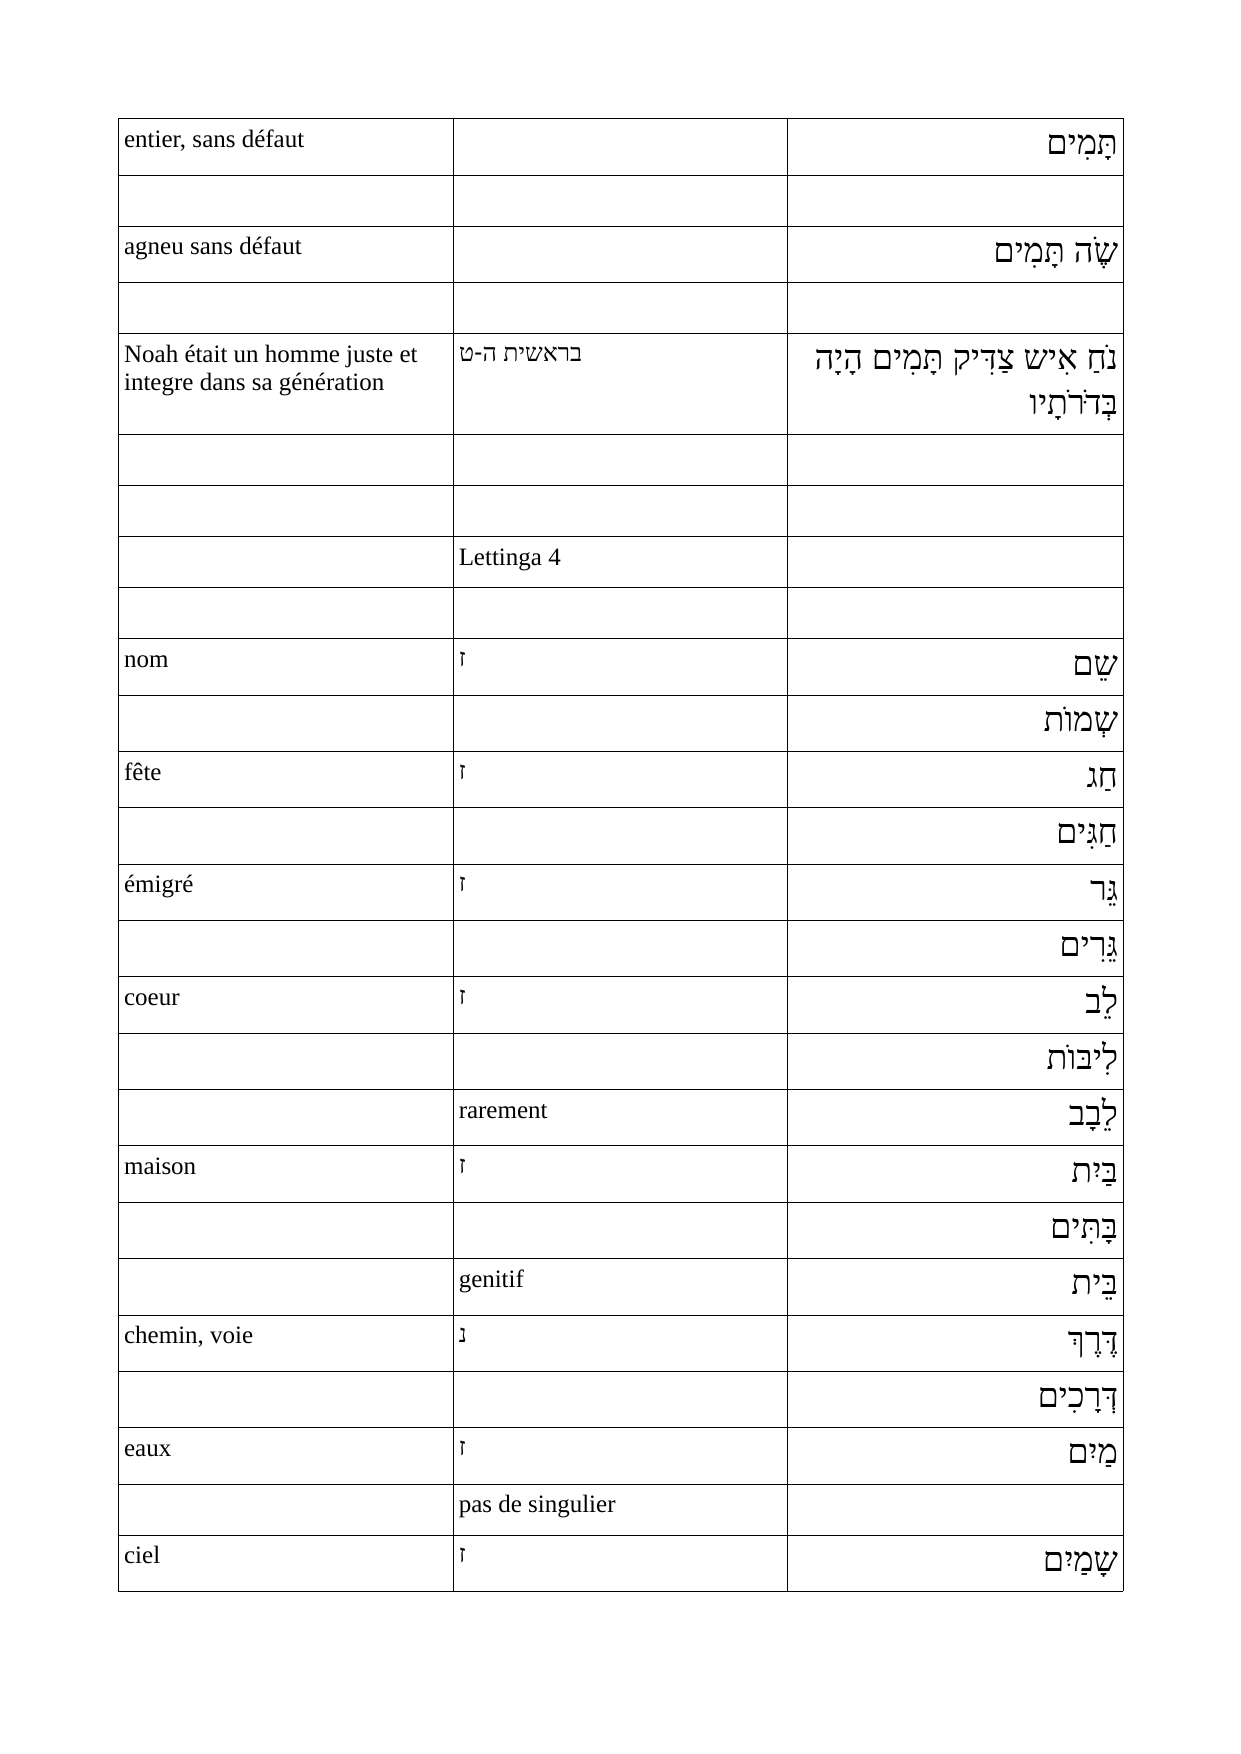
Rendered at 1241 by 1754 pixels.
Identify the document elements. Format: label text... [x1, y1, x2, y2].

table_cell ז [454, 1428, 787, 1483]
table_cell coeur [119, 977, 453, 1033]
table_cell [454, 227, 787, 282]
table_cell [119, 1485, 453, 1534]
table_cell נׂחַ אִיש צַדִּיק תָּמִים הָיָה בְּדּׂרׂתָיו [788, 334, 1123, 434]
table_cell Noah était un homme juste et integre dans sa génération [119, 334, 453, 434]
table_cell [119, 537, 453, 587]
table_cell chemin, voie [119, 1316, 453, 1371]
table_cell שֵם [788, 639, 1123, 694]
table_cell ז [454, 639, 787, 694]
table_cell [788, 1485, 1123, 1534]
table_cell [119, 176, 453, 226]
table_cell [454, 119, 787, 174]
table_cell [788, 176, 1123, 226]
table_cell [454, 1034, 787, 1089]
table_cell שְמוׂת [788, 696, 1123, 751]
table_cell [454, 921, 787, 976]
table_cell rarement [454, 1090, 787, 1145]
table_cell fête [119, 752, 453, 807]
table_cell לֵב [788, 977, 1123, 1033]
table_cell גֵּרִים [788, 921, 1123, 976]
table_cell בֵּית [788, 1259, 1123, 1314]
table_cell ciel [119, 1536, 453, 1591]
table_cell [788, 588, 1123, 638]
table_cell [454, 808, 787, 864]
table_cell [454, 1372, 787, 1427]
table_cell [119, 1372, 453, 1427]
table_cell בָּתִּים [788, 1203, 1123, 1258]
table_cell pas de singulier [454, 1485, 787, 1534]
table_cell eaux [119, 1428, 453, 1483]
table_cell [454, 435, 787, 485]
table_cell entier, sans défaut [119, 119, 453, 174]
table_cell מַיִם [788, 1428, 1123, 1483]
table_cell [788, 537, 1123, 587]
table_cell חַג [788, 752, 1123, 807]
table_cell [119, 808, 453, 864]
table_cell Lettinga 4 [454, 537, 787, 587]
table_cell [454, 696, 787, 751]
table_cell [119, 1034, 453, 1089]
table_cell לִיבּוׂת [788, 1034, 1123, 1089]
table_cell [119, 696, 453, 751]
table_cell גֵּר [788, 865, 1123, 920]
table_cell ז [454, 977, 787, 1033]
table_cell נ [454, 1316, 787, 1371]
table_cell [454, 176, 787, 226]
table_cell [454, 588, 787, 638]
table_cell ז [454, 752, 787, 807]
table_cell בראשית ה-ט [454, 334, 787, 434]
table_cell [788, 435, 1123, 485]
table_cell [119, 486, 453, 536]
table_cell תָּמִים [788, 119, 1123, 174]
table_cell לֵבָב [788, 1090, 1123, 1145]
table_cell [119, 588, 453, 638]
table_cell דְּרָכִים [788, 1372, 1123, 1427]
table_cell [454, 1203, 787, 1258]
table_cell [454, 283, 787, 333]
table_cell nom [119, 639, 453, 694]
table_cell [454, 486, 787, 536]
table_cell שָמַיִם [788, 1536, 1123, 1591]
table_cell [119, 283, 453, 333]
table_cell agneu sans défaut [119, 227, 453, 282]
table_cell ז [454, 1146, 787, 1202]
table_cell genitif [454, 1259, 787, 1314]
table_cell דֶּרֶךְ [788, 1316, 1123, 1371]
table_cell [119, 1090, 453, 1145]
table_cell ז [454, 865, 787, 920]
table_cell [119, 1203, 453, 1258]
table_cell בַּיִת [788, 1146, 1123, 1202]
table_cell שֶֹה תָּמִים [788, 227, 1123, 282]
table_cell [119, 435, 453, 485]
table_cell émigré [119, 865, 453, 920]
table_cell maison [119, 1146, 453, 1202]
table_cell [788, 283, 1123, 333]
table_cell חַגִּים [788, 808, 1123, 864]
table_cell ז [454, 1536, 787, 1591]
table_cell [788, 486, 1123, 536]
table_cell [119, 1259, 453, 1314]
table_cell [119, 921, 453, 976]
